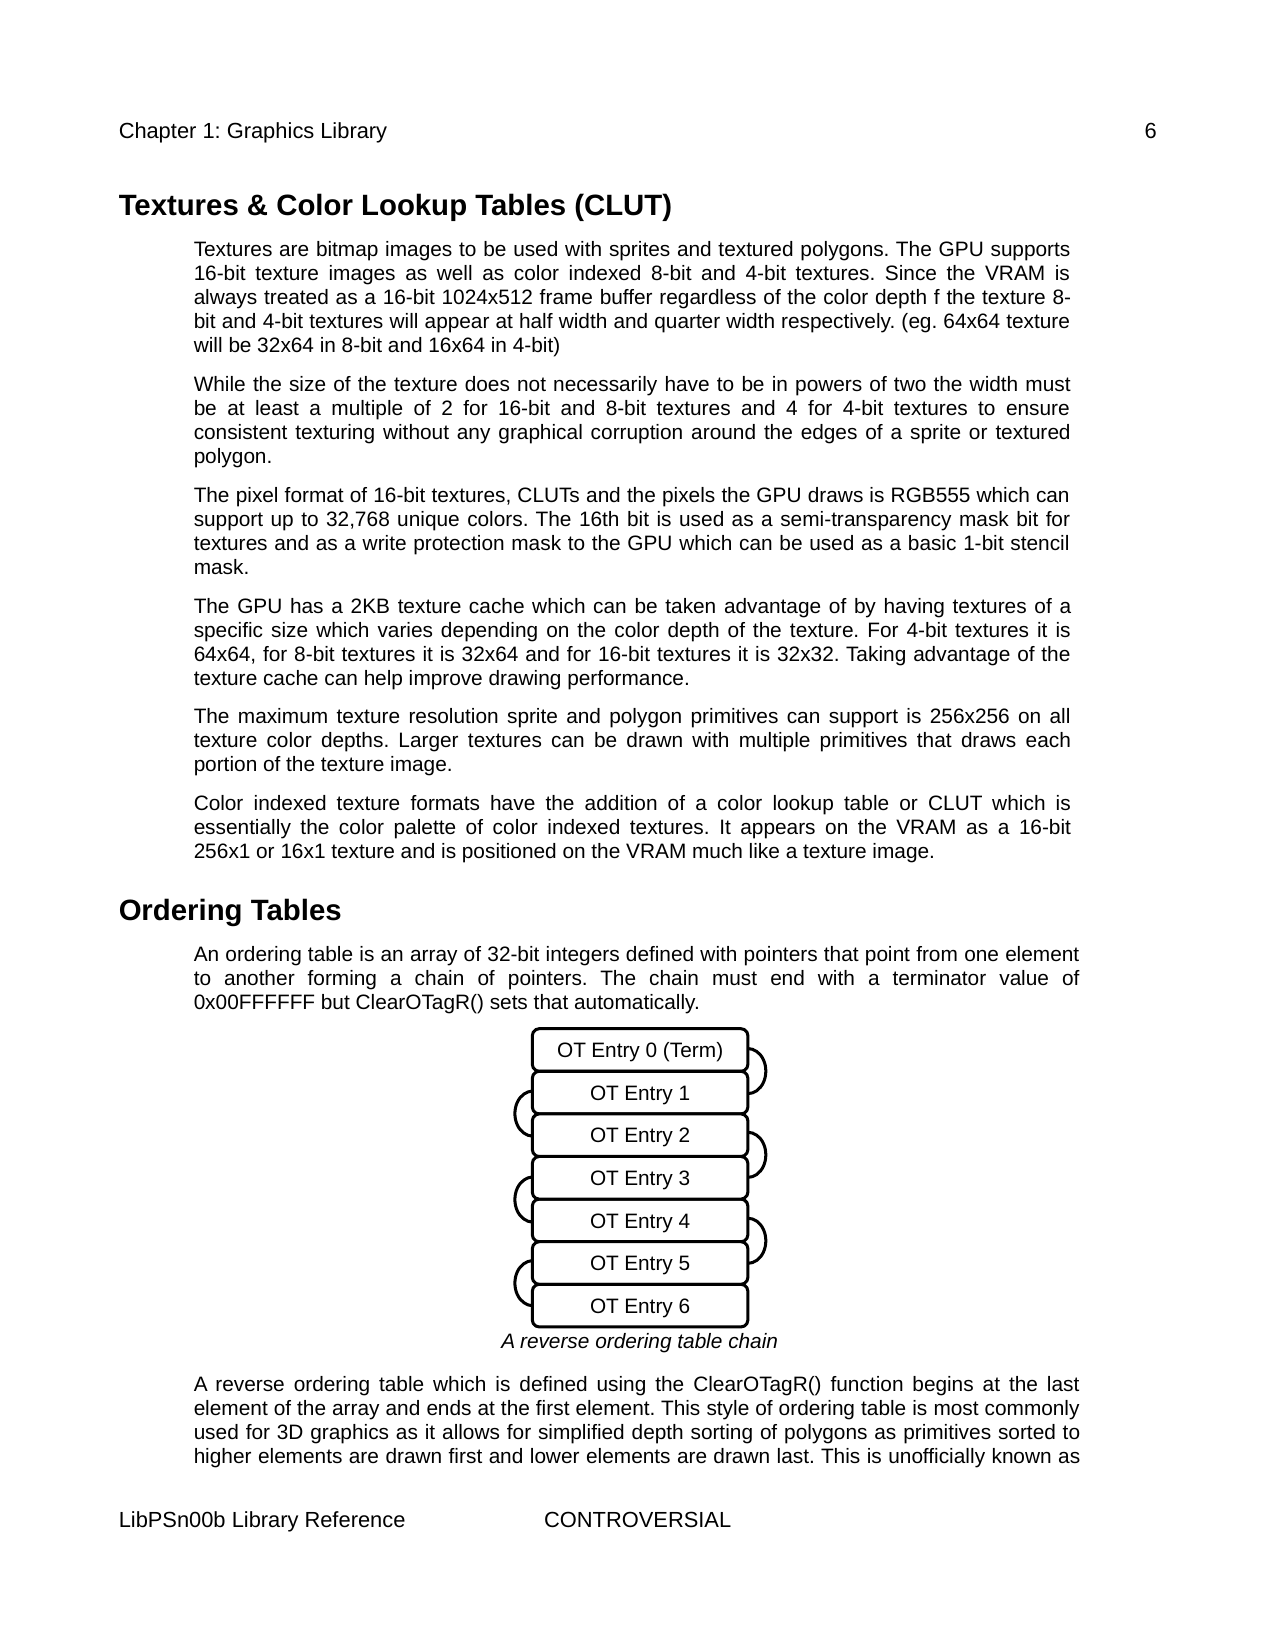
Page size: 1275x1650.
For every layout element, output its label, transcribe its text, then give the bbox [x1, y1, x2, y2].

text A reverse ordering table which is defined using the ClearOTagR() function begins at the last element of the array and ends at the first element. This style of ordering table is most commonly used for 3D graphics as it allows for simplified depth sorting of polygons as primitives sorted to higher elements are drawn first and lower elements are drawn last. This is unofficially known as [193, 1372, 1081, 1468]
text While the size of the texture does not necessarily have to be in powers of two the width must be at least a multiple of 2 for 16-bit and 8-bit textures and 4 for 4-bit textures to ensure consistent texturing without any graphical corruption around the edges of a sprite or textured polygon. [193, 372, 1072, 468]
text An ordering table is an array of 32-bit integers defined with pointers that point from one element to another forming a chain of pointers. The chain must end with a terminator value of 0x00FFFFFF but ClearOTagR() sets that automatically. [193, 942, 1081, 1014]
subtitle Ordering Tables [118, 893, 1156, 927]
text Color indexed texture formats have the addition of a color lookup table or CLUT which is essentially the color palette of color indexed textures. It appears on the VRAM as a 16-bit 256x1 or 16x1 texture and is positioned on the VRAM much like a texture image. [193, 791, 1072, 863]
text The maximum texture resolution sprite and polygon primitives can support is 256x256 on all texture color depths. Larger textures can be drawn with multiple primitives that draws each portion of the texture image. [193, 704, 1072, 776]
text Textures are bitmap images to be used with sprites and textured polygons. The GPU supports 16-bit texture images as well as color indexed 8-bit and 4-bit textures. Since the VRAM is always treated as a 16-bit 1024x512 frame buffer regardless of the color depth f the texture 8-bit and 4-bit textures will appear at half width and quarter width respectively. (eg. 64x64 texture will be 32x64 in 8-bit and 16x64 in 4-bit) [193, 237, 1072, 357]
subtitle Textures & Color Lookup Tables (CLUT) [118, 188, 1156, 222]
text The pixel format of 16-bit textures, CLUTs and the pixels the GPU draws is RGB555 which can support up to 32,768 unique colors. The 16th bit is used as a semi-transparency mask bit for textures and as a write protection mask to the GPU which can be used as a basic 1-bit stencil mask. [193, 483, 1072, 578]
text A reverse ordering table chain [449, 1041, 832, 1353]
text The GPU has a 2KB texture cache which can be taken advantage of by having textures of a specific size which varies depending on the color depth of the texture. For 4-bit textures it is 64x64, for 8-bit textures it is 32x64 and for 16-bit textures it is 32x32. Taking advantage of the texture cache can help improve drawing performance. [193, 593, 1072, 689]
